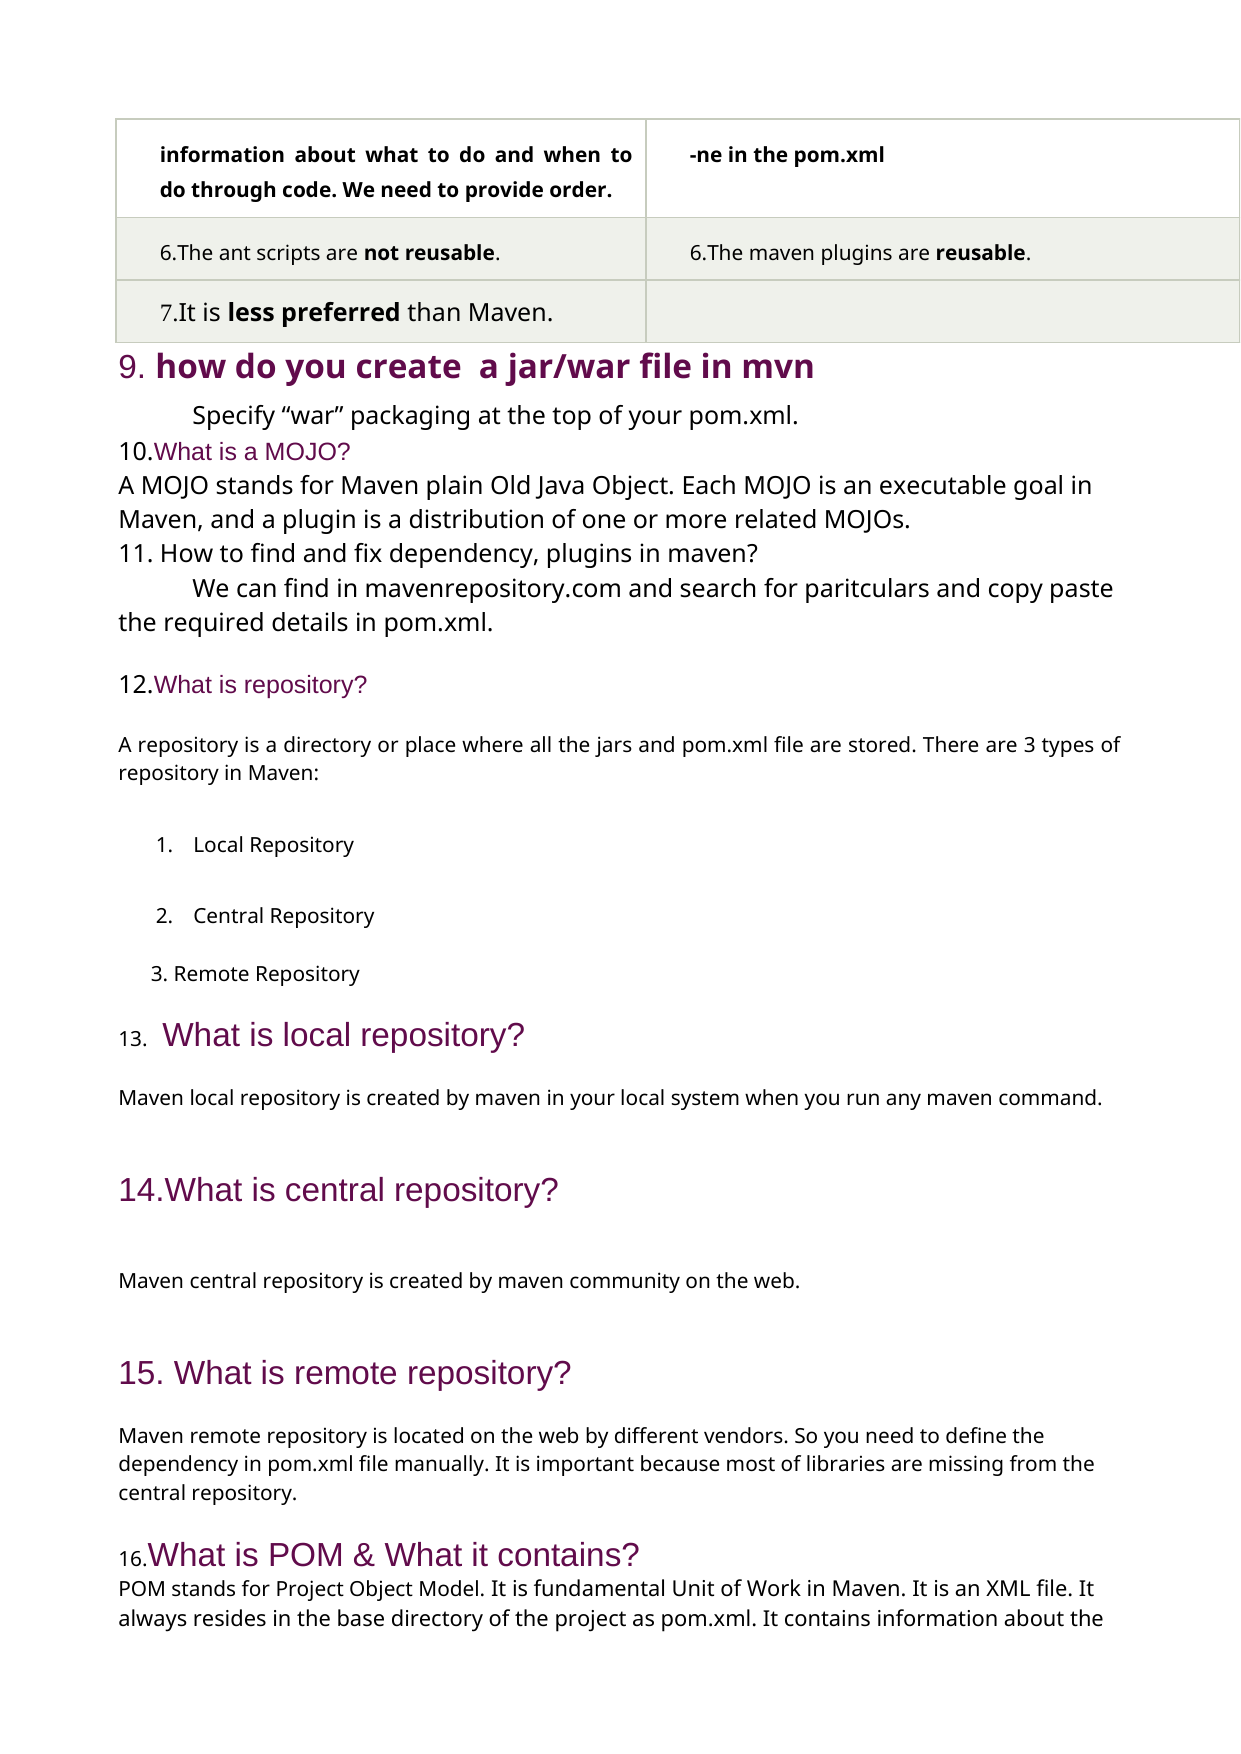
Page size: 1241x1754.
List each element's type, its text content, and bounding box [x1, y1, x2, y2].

text 3. Remote Repository [118, 959, 1122, 987]
table_cell 7.It is less preferred than Maven. [117, 281, 645, 342]
subtitle 15. What is remote repository? [118, 1353, 1122, 1392]
text 16.What is POM & What it contains? [118, 1534, 1122, 1573]
subtitle 14.What is central repository? [118, 1170, 1122, 1208]
text We can find in mavenrepository.com and search for paritculars and copy paste the required details in pom.xml. [118, 570, 1122, 638]
table_cell -ne in the pom.xml [647, 120, 1239, 217]
text Maven remote repository is located on the web by different vendors. So you need to define the dependency in pom.xml file manually. It is important because most of libraries are missing from the central repository. [118, 1421, 1122, 1506]
table_cell [647, 281, 1239, 342]
text 13. What is local repository? [118, 1015, 1122, 1054]
text Maven central repository is created by maven community on the web. [118, 1267, 1122, 1295]
text 9. how do you create a jar/war file in mvn [118, 343, 1122, 388]
text 12.What is repository? [118, 667, 1122, 701]
text 10.What is a MOJO? [118, 434, 1122, 468]
text 11. How to find and fix dependency, plugins in maven? [118, 536, 1122, 570]
list Local Repository [156, 822, 1122, 858]
text Specify “war” packaging at the top of your pom.xml. [118, 388, 1122, 434]
table_cell information about what to do and when to do through code. We need to provide order. [117, 120, 645, 217]
text A repository is a directory or place where all the jars and pom.xml file are stored. There are 3 types of repository in Maven: [118, 730, 1122, 787]
table_cell 6.The maven plugins are reusable. [647, 218, 1239, 279]
list Central Repository [156, 893, 1122, 929]
text POM stands for Project Object Model. It is fundamental Unit of Work in Maven. It is an XML file. It always resides in the base directory of the project as pom.xml. It contains information about the [118, 1573, 1122, 1633]
text A MOJO stands for Maven plain Old Java Object. Each MOJO is an executable goal in Maven, and a plugin is a distribution of one or more related MOJOs. [118, 468, 1122, 536]
text Maven local repository is created by maven in your local system when you run any maven command. [118, 1083, 1122, 1111]
table_cell 6.The ant scripts are not reusable. [117, 218, 645, 279]
